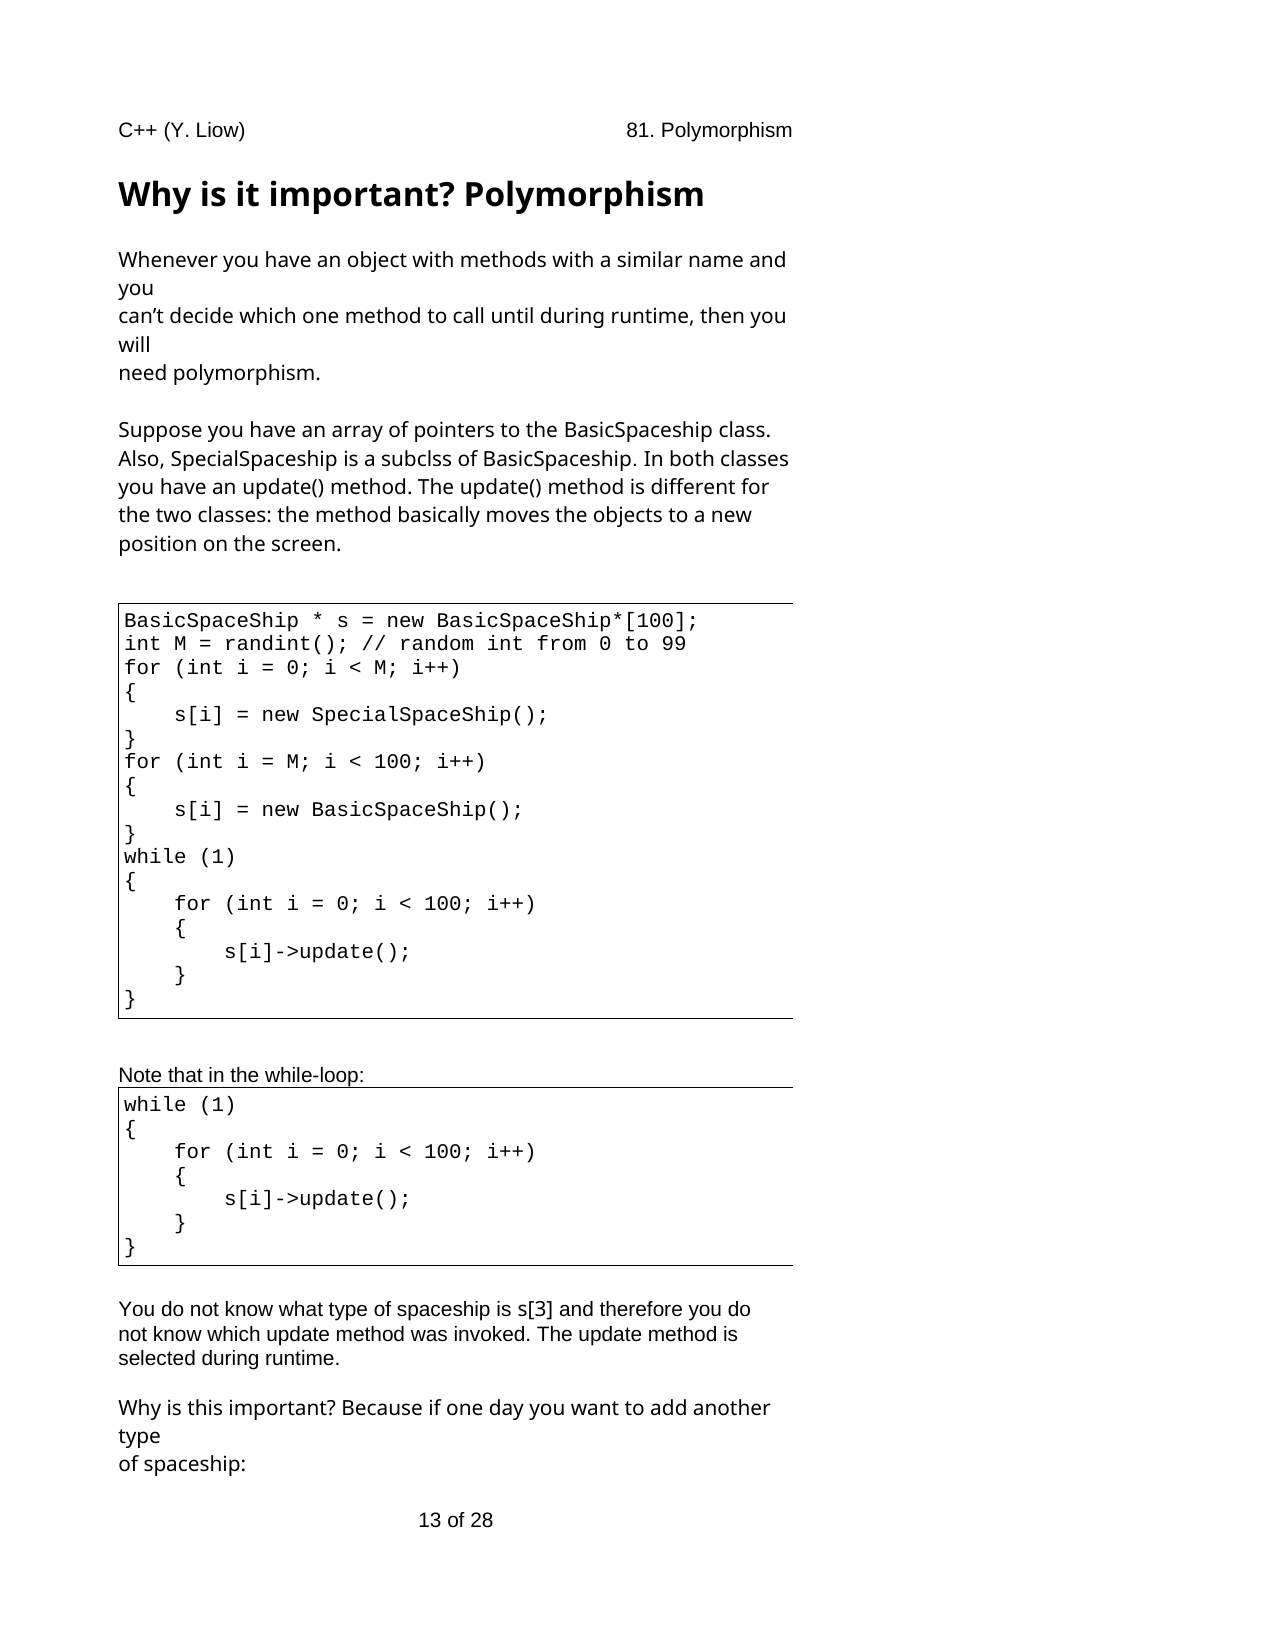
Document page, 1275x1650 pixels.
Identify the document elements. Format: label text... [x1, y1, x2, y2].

text need polymorphism. [118, 358, 793, 387]
text Why is it important? Polymorphism [118, 171, 793, 216]
text You do not know what type of spaceship is s[3] and therefore you do [118, 1294, 793, 1323]
text of spaceship: [118, 1449, 793, 1478]
text not know which update method was invoked. The update method is [118, 1323, 793, 1346]
text Why is this important? Because if one day you want to add another type [118, 1393, 793, 1449]
text Note that in the while-loop: [118, 1064, 793, 1087]
text Whenever you have an object with methods with a similar name and you [118, 245, 793, 302]
table_header while (1) { for (int i = 0; i < 100; i++) { s[i]->update(); } } [119, 1088, 793, 1265]
text selected during runtime. [118, 1346, 793, 1369]
text can’t decide which one method to call until during runtime, then you will [118, 302, 793, 358]
table_header BasicSpaceShip * s = new BasicSpaceShip*[100]; int M = randint(); // random int from 0 to 99 for (int i = 0; i < M; i++) { s[i] = new SpecialSpaceShip(); } for (int i = M; i < 100; i++) { s[i] = new BasicSpaceShip(); } while (1) { for (int i = 0; i < 100; i++) { s[i]->update(); } } [119, 604, 793, 1017]
text Also, SpecialSpaceship is a subclss of BasicSpaceship. In both classes you have an update() method. The update() method is different for the two classes: the method basically moves the objects to a new position on the screen. [118, 444, 793, 557]
text Suppose you have an array of pointers to the BasicSpaceship class. [118, 415, 793, 444]
